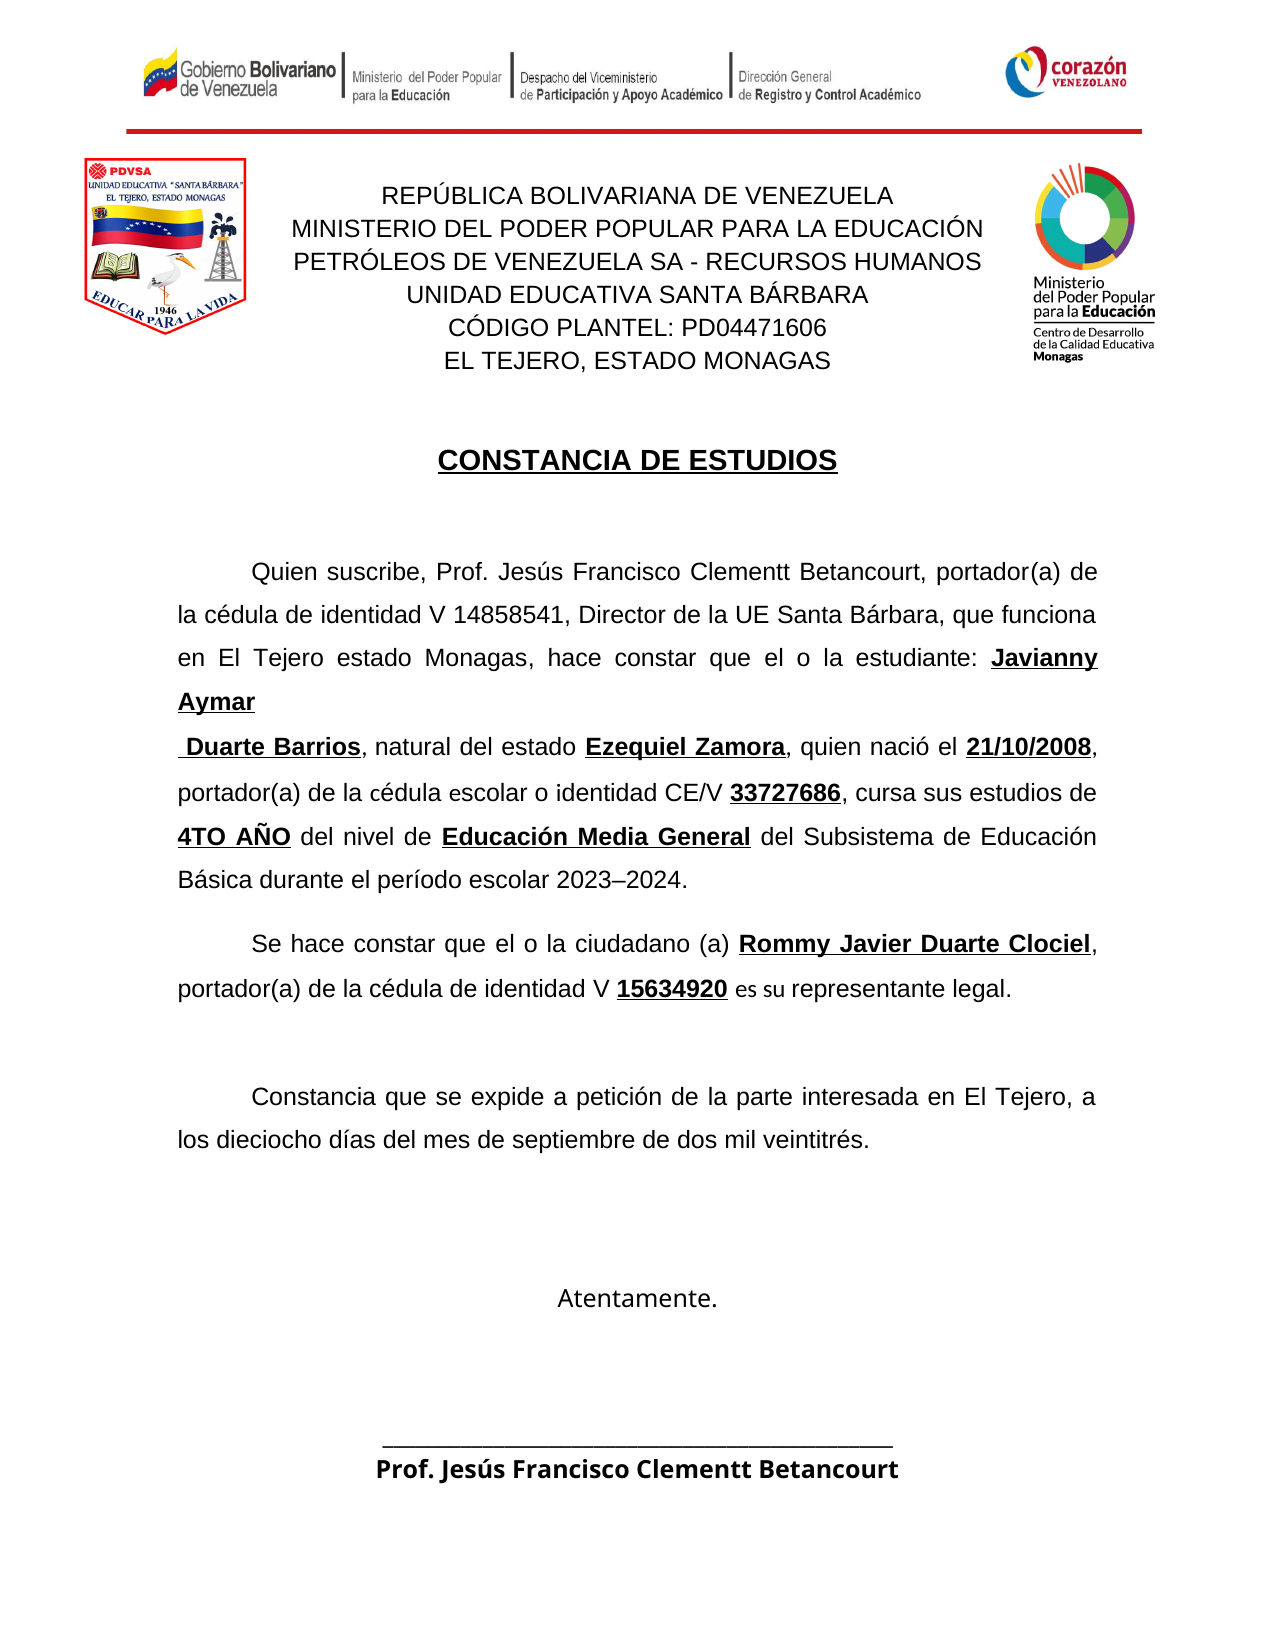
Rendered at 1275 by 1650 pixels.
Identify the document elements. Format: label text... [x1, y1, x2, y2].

subtitle CONSTANCIA DE ESTUDIOS [177, 443, 1098, 476]
subtitle REPÚBLICA BOLIVARIANA DE VENEZUELA [252, 181, 978, 209]
text Quien suscribe, Prof. Jesús Francisco Clementt Betancourt, portador(a) de la cédula de identidad V 14858541, Director de la UE Santa Bárbara, que funciona en El Tejero estado Monagas, hace constar que el o la estudiante: Javianny Aymar Duarte Barrios, natural del estado Ezequiel Zamora, quien nació el 21/10/2008, portador(a) de la cédula escolar o identidad CE/V 33727686, cursa sus estudios de 4TO AÑO del nivel de Educación Media General del Subsistema de Educación Básica durante el período escolar 2023–2024. [177, 557, 1098, 893]
text Prof. Jesús Francisco Clementt Betancourt [177, 1451, 1098, 1485]
text EL TEJERO, ESTADO MONAGAS [177, 346, 978, 374]
subtitle MINISTERIO DEL PODER POPULAR PARA LA EDUCACIÓN [252, 214, 978, 242]
subtitle PETRÓLEOS DE VENEZUELA SA - RECURSOS HUMANOS [252, 247, 978, 275]
picture [978, 153, 1200, 377]
text Atentamente. [177, 1281, 1098, 1315]
text ______________________________________________ [177, 1417, 1098, 1451]
picture [126, 11, 1142, 134]
text UNIDAD EDUCATIVA SANTA BÁRBARA [252, 280, 978, 308]
text Constancia que se expide a petición de la parte interesada en El Tejero, a los dieciocho días del mes de septiembre de dos mil veintitrés. [177, 1082, 1098, 1154]
text CÓDIGO PLANTEL: PD04471606 [177, 313, 978, 341]
text Se hace constar que el o la ciudadano (a) Rommy Javier Duarte Clociel, portador(a) de la cédula de identidad V 15634920 es su representante legal. [177, 929, 1098, 1003]
picture [79, 158, 252, 335]
